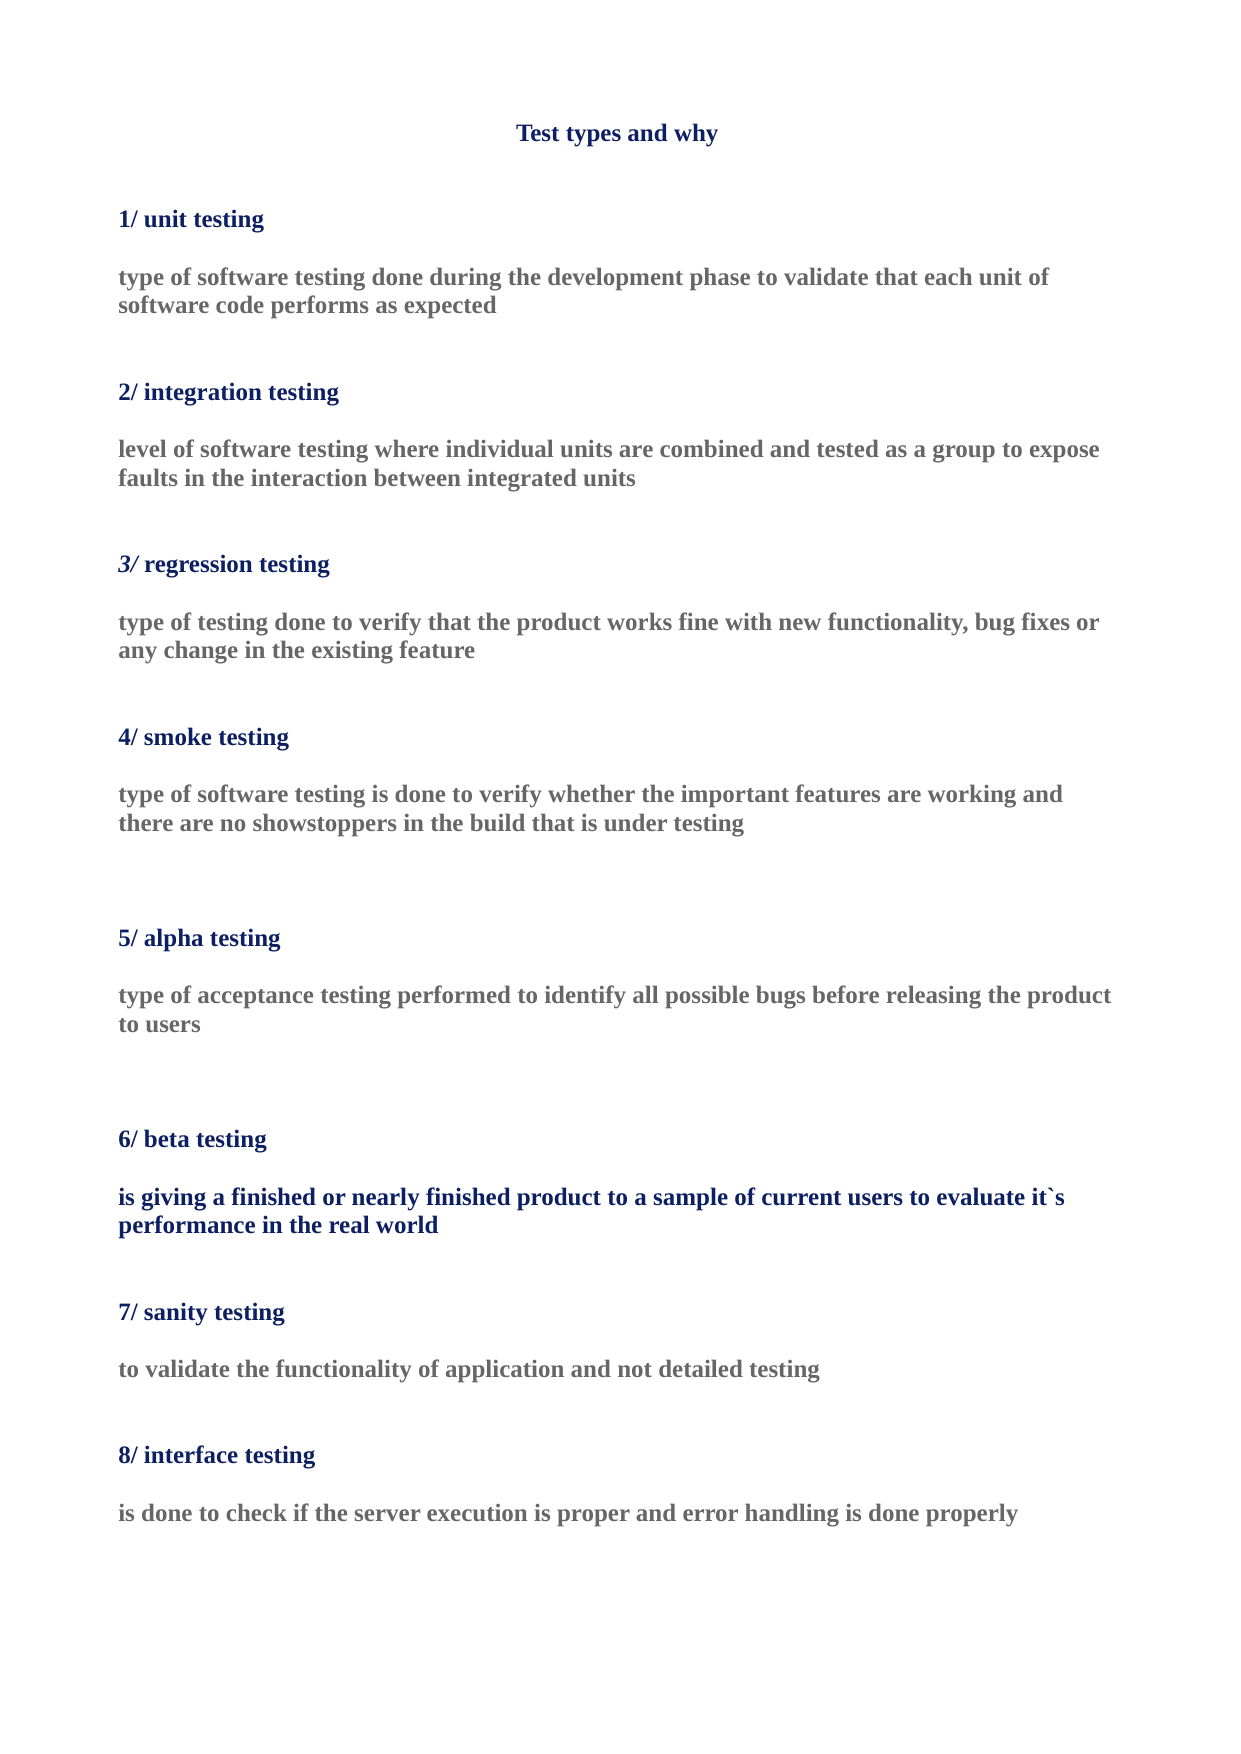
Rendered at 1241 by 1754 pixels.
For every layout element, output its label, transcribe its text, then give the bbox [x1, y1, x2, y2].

text level of software testing where individual units are combined and tested as a group to expose faults in the interaction between integrated units [118, 434, 1122, 492]
text is done to check if the server execution is proper and error handling is done properly [118, 1498, 1122, 1527]
text 4/ smoke testing [118, 722, 1122, 751]
text to validate the functionality of application and not detailed testing [118, 1354, 1122, 1383]
text 2/ integration testing [118, 377, 1122, 406]
text 6/ beta testing [118, 1124, 1122, 1153]
text is giving a finished or nearly finished product to a sample of current users to evaluate it`s performance in the real world [118, 1182, 1122, 1239]
text 3/ regression testing [118, 549, 1122, 578]
text 5/ alpha testing [118, 923, 1122, 952]
text type of software testing done during the development phase to validate that each unit of software code performs as expected [118, 262, 1122, 319]
text 8/ interface testing [118, 1441, 1122, 1469]
text 7/ sanity testing [118, 1297, 1122, 1326]
text 1/ unit testing [118, 204, 1122, 233]
text type of testing done to verify that the product works fine with new functionality, bug fixes or any change in the existing feature [118, 607, 1122, 664]
text type of software testing is done to verify whether the important features are working and there are no showstoppers in the build that is under testing [118, 779, 1122, 837]
text type of acceptance testing performed to identify all possible bugs before releasing the product to users [118, 981, 1122, 1038]
text Test types and why [118, 118, 1122, 147]
